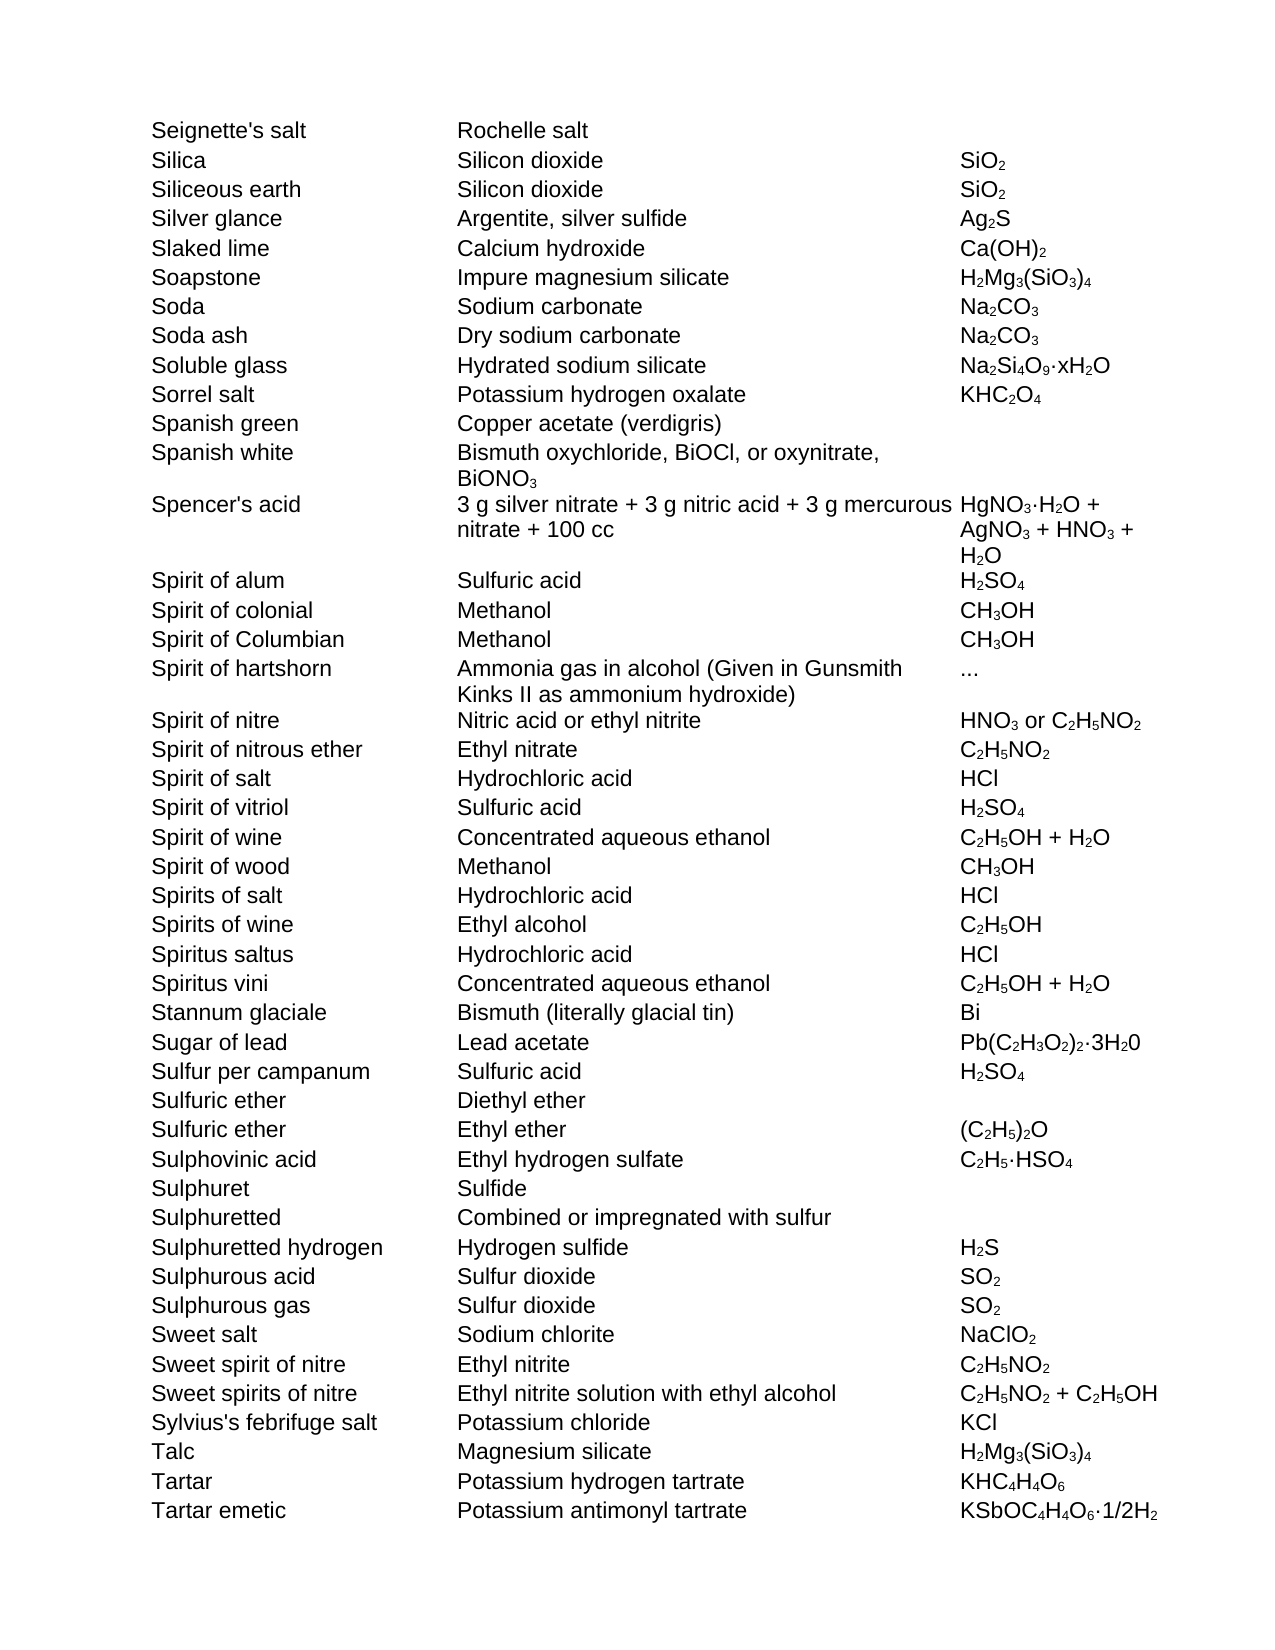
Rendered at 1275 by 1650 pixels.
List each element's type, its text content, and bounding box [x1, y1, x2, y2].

table_cell Rochelle salt [454, 118, 957, 147]
table_cell Sulphuretted hydrogen [148, 1234, 454, 1263]
table_cell Bismuth oxychloride, BiOCl, or oxynitrate, BiONO3 [454, 440, 957, 491]
table_cell C2H5NO2 + C2H5OH [957, 1381, 1169, 1410]
table_cell Spirit of nitre [148, 707, 454, 737]
table_cell Calcium hydroxide [454, 235, 957, 264]
table_cell Sulfur dioxide [454, 1264, 957, 1293]
table_cell [957, 440, 1169, 491]
table_cell Spanish green [148, 411, 454, 440]
table_cell Sodium carbonate [454, 294, 957, 323]
table_cell [957, 1205, 1169, 1234]
table_cell Spirit of vitriol [148, 795, 454, 824]
table_cell KHC4H4O6 [957, 1468, 1169, 1498]
table_cell Spirit of wine [148, 824, 454, 854]
table_cell NaClO2 [957, 1322, 1169, 1351]
table_cell Copper acetate (verdigris) [454, 411, 957, 440]
table_cell Soda [148, 294, 454, 323]
table_cell [957, 1176, 1169, 1205]
table_cell Concentrated aqueous ethanol [454, 971, 957, 1000]
table_cell Methanol [454, 627, 957, 656]
table_cell H2Mg3(SiO3)4 [957, 265, 1169, 294]
table_cell C2H5·HSO4 [957, 1146, 1169, 1176]
table_cell Spirit of wood [148, 854, 454, 883]
table_cell H2SO4 [957, 795, 1169, 824]
table_cell Sulfuric acid [454, 795, 957, 824]
table_cell Bismuth (literally glacial tin) [454, 1000, 957, 1029]
table_cell Ca(OH)2 [957, 235, 1169, 264]
table_cell Tartar emetic [148, 1498, 454, 1527]
table_cell HCl [957, 883, 1169, 912]
table_cell KSbOC4H4O6·1/2H2 [957, 1498, 1169, 1527]
table_cell Hydrogen sulfide [454, 1234, 957, 1263]
table_cell Hydrochloric acid [454, 883, 957, 912]
table_cell C2H5NO2 [957, 1351, 1169, 1381]
table_cell C2H5OH + H2O [957, 971, 1169, 1000]
table_cell Potassium chloride [454, 1410, 957, 1439]
table_cell Spirit of salt [148, 766, 454, 795]
table_cell Combined or impregnated with sulfur [454, 1205, 957, 1234]
table_cell Sulfuric acid [454, 568, 957, 597]
table_cell SiO2 [957, 177, 1169, 206]
table_cell Sulphuret [148, 1176, 454, 1205]
table_cell Ethyl ether [454, 1117, 957, 1146]
table_cell Hydrochloric acid [454, 941, 957, 971]
table_cell Argentite, silver sulfide [454, 206, 957, 235]
table_cell Dry sodium carbonate [454, 323, 957, 352]
table_cell HCl [957, 766, 1169, 795]
table_cell Sulphurous gas [148, 1293, 454, 1322]
table_cell Silicon dioxide [454, 148, 957, 177]
table_cell CH3OH [957, 598, 1169, 627]
table_cell Sulphurous acid [148, 1264, 454, 1293]
table_cell Bi [957, 1000, 1169, 1029]
table_cell Sylvius's febrifuge salt [148, 1410, 454, 1439]
table_cell [957, 1088, 1169, 1117]
table_cell Silicon dioxide [454, 177, 957, 206]
table_cell C2H5OH + H2O [957, 824, 1169, 854]
table_cell Sulfur per campanum [148, 1059, 454, 1088]
table_cell Soapstone [148, 265, 454, 294]
table_cell Silica [148, 148, 454, 177]
table_cell KCl [957, 1410, 1169, 1439]
table_cell Na2CO3 [957, 294, 1169, 323]
table_cell Sweet spirit of nitre [148, 1351, 454, 1381]
table_cell Sweet spirits of nitre [148, 1381, 454, 1410]
table_cell Na2CO3 [957, 323, 1169, 352]
table_cell KHC2O4 [957, 382, 1169, 411]
table_cell Ethyl alcohol [454, 912, 957, 941]
table_cell HgNO3·H2O + AgNO3 + HNO3 + H2O [957, 491, 1169, 568]
table_cell C2H5OH [957, 912, 1169, 941]
table_cell Methanol [454, 598, 957, 627]
table_cell Ag2S [957, 206, 1169, 235]
table_cell Sorrel salt [148, 382, 454, 411]
table_cell SO2 [957, 1264, 1169, 1293]
table_cell C2H5NO2 [957, 737, 1169, 766]
table_cell Ethyl nitrite [454, 1351, 957, 1381]
table_cell Spirit of Columbian [148, 627, 454, 656]
table_cell Sugar of lead [148, 1029, 454, 1058]
table_cell SO2 [957, 1293, 1169, 1322]
table_cell Siliceous earth [148, 177, 454, 206]
table_cell Ethyl nitrite solution with ethyl alcohol [454, 1381, 957, 1410]
table_cell Seignette's salt [148, 118, 454, 147]
table_cell Diethyl ether [454, 1088, 957, 1117]
table_cell Sulfide [454, 1176, 957, 1205]
table_cell H2SO4 [957, 1059, 1169, 1088]
table_cell Spirits of wine [148, 912, 454, 941]
table_cell Spirit of alum [148, 568, 454, 597]
table_cell Spirit of colonial [148, 598, 454, 627]
table_cell H2S [957, 1234, 1169, 1263]
table_cell Tartar [148, 1468, 454, 1498]
table_cell Spencer's acid [148, 491, 454, 568]
table_cell 3 g silver nitrate + 3 g nitric acid + 3 g mercurous nitrate + 100 cc [454, 491, 957, 568]
table_cell Pb(C2H3O2)2·3H20 [957, 1029, 1169, 1058]
table_cell Methanol [454, 854, 957, 883]
table_cell Sulfuric acid [454, 1059, 957, 1088]
table_cell H2SO4 [957, 568, 1169, 597]
table_cell Concentrated aqueous ethanol [454, 824, 957, 854]
table_cell [957, 118, 1169, 147]
table_cell Sulphuretted [148, 1205, 454, 1234]
table_cell Magnesium silicate [454, 1439, 957, 1468]
table_cell [957, 411, 1169, 440]
table_cell Impure magnesium silicate [454, 265, 957, 294]
table_cell CH3OH [957, 627, 1169, 656]
table_cell Slaked lime [148, 235, 454, 264]
table_cell Silver glance [148, 206, 454, 235]
table_cell Ethyl hydrogen sulfate [454, 1146, 957, 1176]
table_cell Spiritus vini [148, 971, 454, 1000]
table_cell (C2H5)2O [957, 1117, 1169, 1146]
table_cell Lead acetate [454, 1029, 957, 1058]
table_cell Spiritus saltus [148, 941, 454, 971]
table_cell HCl [957, 941, 1169, 971]
table_cell Ammonia gas in alcohol (Given in Gunsmith Kinks II as ammonium hydroxide) [454, 656, 957, 707]
table_cell Spirit of nitrous ether [148, 737, 454, 766]
table_cell Sweet salt [148, 1322, 454, 1351]
table_cell ... [957, 656, 1169, 707]
table_cell Nitric acid or ethyl nitrite [454, 707, 957, 737]
table_cell Potassium hydrogen tartrate [454, 1468, 957, 1498]
table_cell Sulfuric ether [148, 1117, 454, 1146]
table_cell Spirits of salt [148, 883, 454, 912]
table_cell Soluble glass [148, 352, 454, 382]
table_cell CH3OH [957, 854, 1169, 883]
table_cell Hydrated sodium silicate [454, 352, 957, 382]
table_cell HNO3 or C2H5NO2 [957, 707, 1169, 737]
table_cell Spirit of hartshorn [148, 656, 454, 707]
table_cell Na2Si4O9·xH2O [957, 352, 1169, 382]
table_cell Hydrochloric acid [454, 766, 957, 795]
table_cell SiO2 [957, 148, 1169, 177]
table_cell Stannum glaciale [148, 1000, 454, 1029]
table_cell Ethyl nitrate [454, 737, 957, 766]
table_cell Sulphovinic acid [148, 1146, 454, 1176]
table_cell Sulfuric ether [148, 1088, 454, 1117]
table_cell Spanish white [148, 440, 454, 491]
table_cell H2Mg3(SiO3)4 [957, 1439, 1169, 1468]
table_cell Talc [148, 1439, 454, 1468]
table_cell Sodium chlorite [454, 1322, 957, 1351]
table_cell Soda ash [148, 323, 454, 352]
table_cell Potassium antimonyl tartrate [454, 1498, 957, 1527]
table_cell Sulfur dioxide [454, 1293, 957, 1322]
table_cell Potassium hydrogen oxalate [454, 382, 957, 411]
